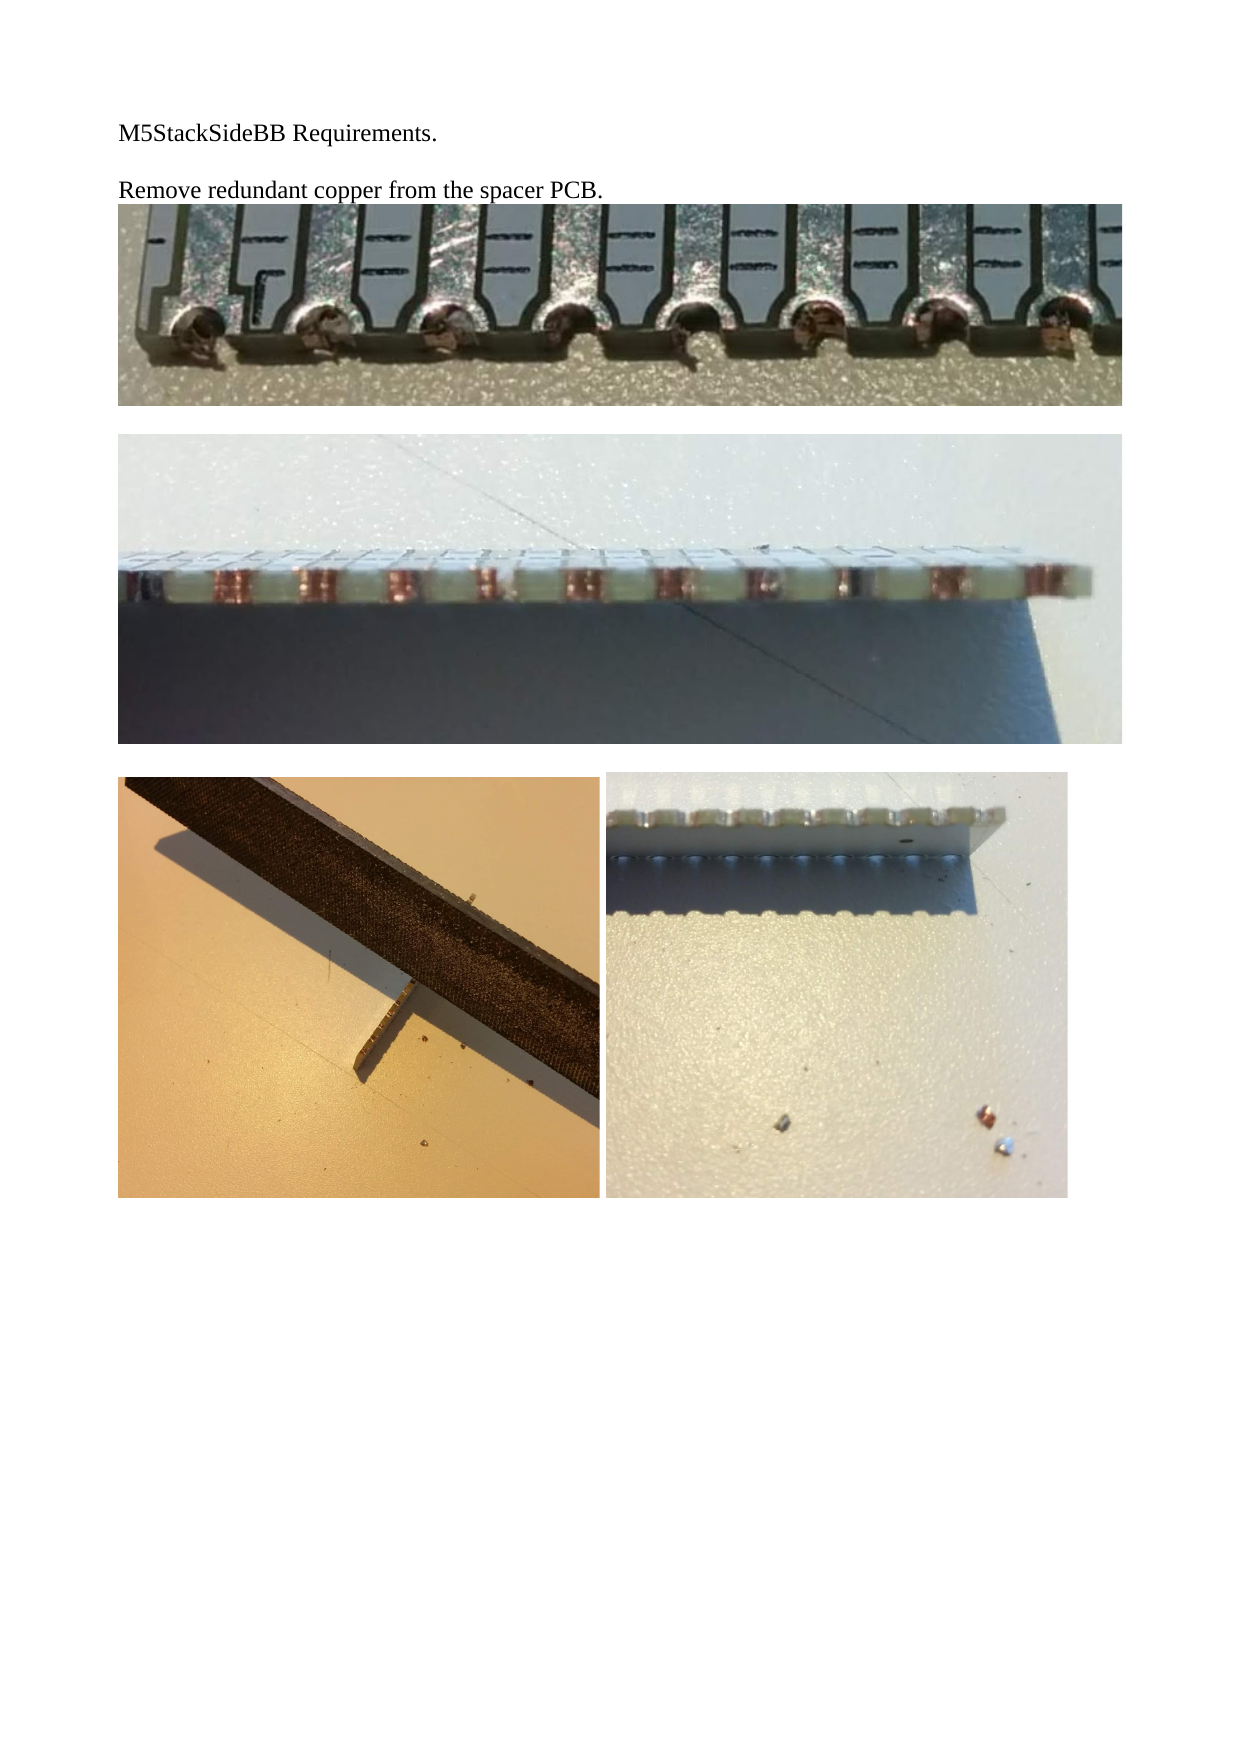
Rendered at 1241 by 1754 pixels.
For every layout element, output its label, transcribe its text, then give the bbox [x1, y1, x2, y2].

text M5StackSideBB Requirements. [118, 118, 1122, 147]
picture [118, 777, 600, 1198]
picture [606, 772, 1068, 1198]
picture [118, 204, 1123, 406]
text Remove redundant copper from the spacer PCB. [118, 176, 1122, 204]
picture [118, 434, 1123, 744]
